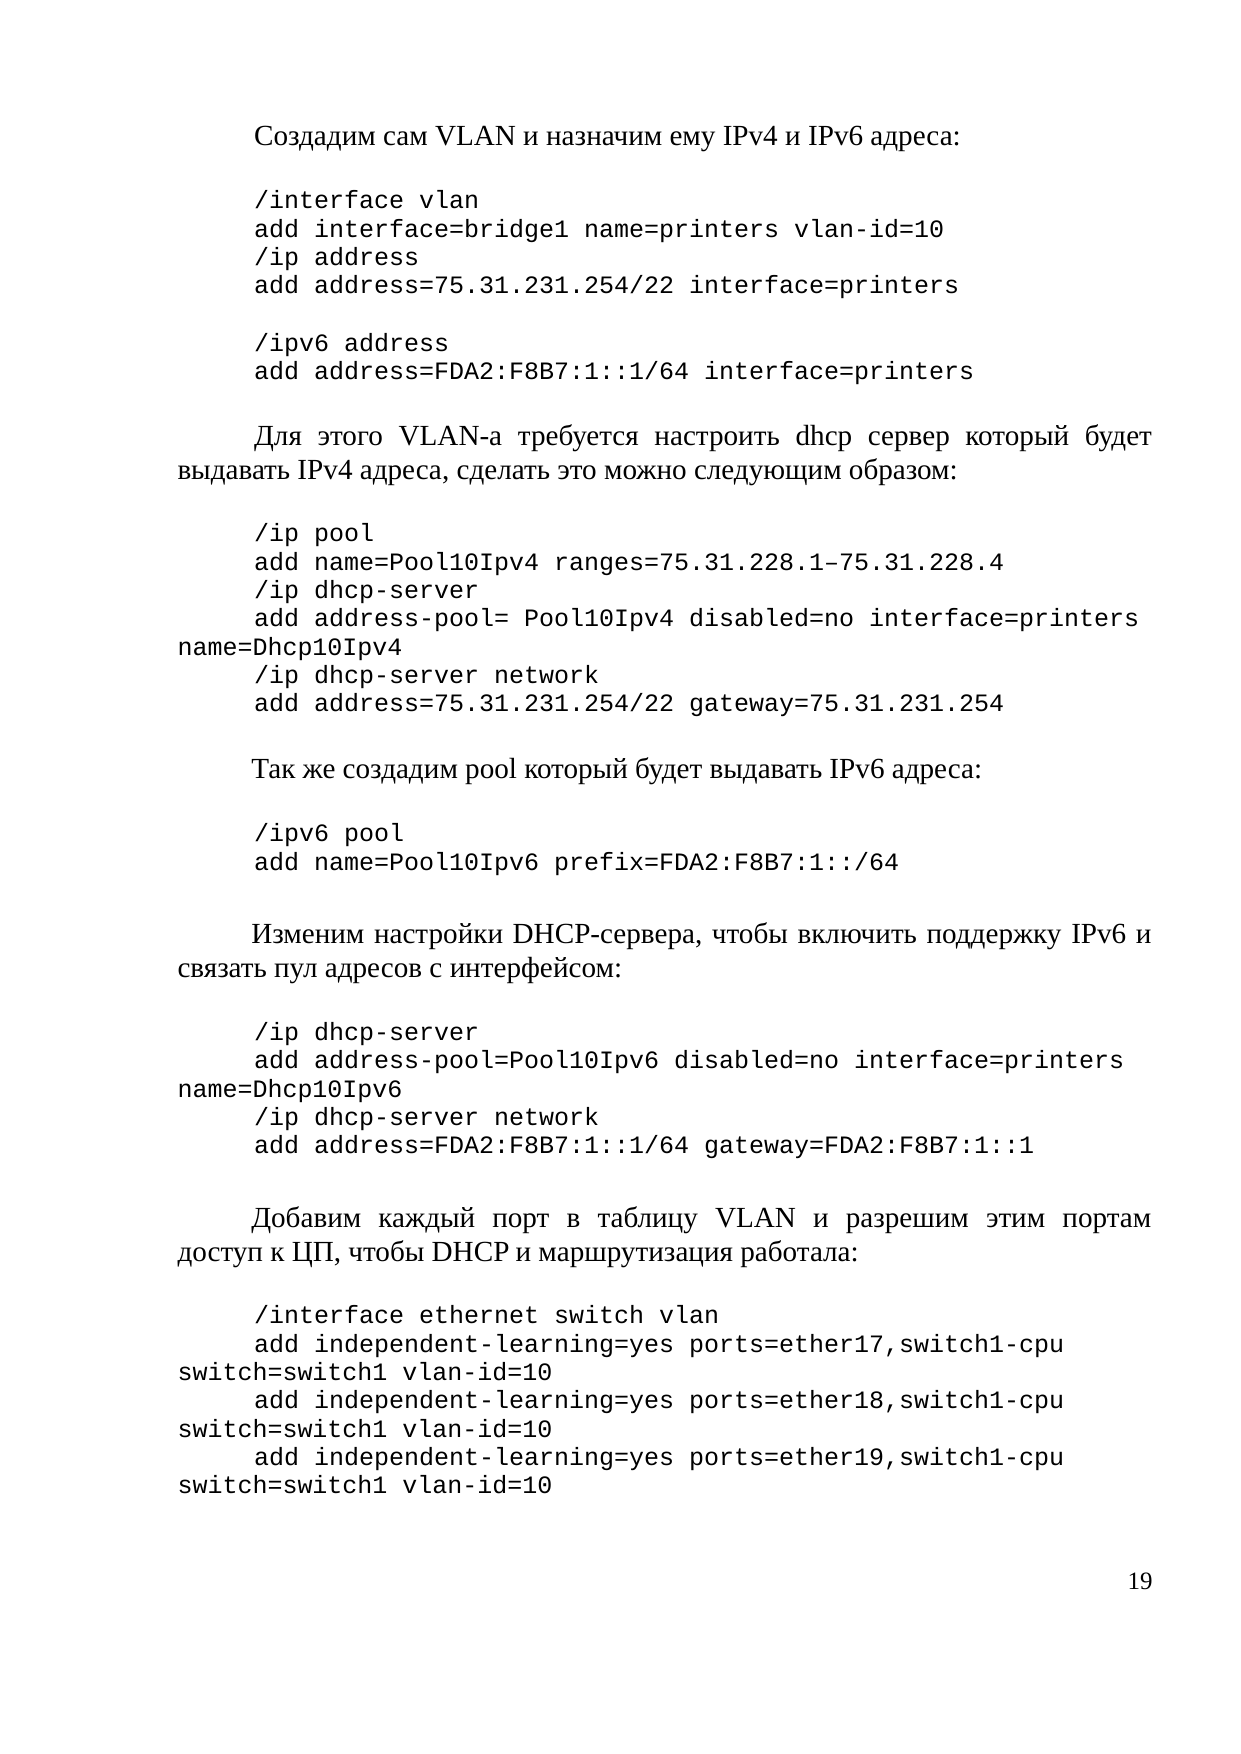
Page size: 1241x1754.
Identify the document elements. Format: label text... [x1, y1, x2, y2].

text Изменим настройки DHCP-сервера, чтобы включить поддержку IPv6 и связать пул адресов с интерфейсом: [177, 916, 1152, 983]
text Так же создадим pool который будет выдавать IPv6 адреса: [177, 751, 1152, 785]
text /ip pool [177, 521, 1152, 549]
text /ipv6 address [177, 331, 1152, 359]
text add interface=bridge1 name=printers vlan-id=10 [177, 216, 1152, 244]
text add name=Pool10Ipv4 ranges=75.31.228.1–75.31.228.4 [177, 549, 1152, 578]
text add name=Pool10Ipv6 prefix=FDA2:F8B7:1::/64 [177, 849, 1152, 878]
text /ip dhcp-server network [177, 663, 1152, 691]
text /interface ethernet switch vlan [177, 1303, 1152, 1331]
text add independent-learning=yes ports=ether19,switch1-cpu switch=switch1 vlan-id=10 [177, 1444, 1152, 1501]
text /ip dhcp-server network [177, 1105, 1152, 1133]
text Для этого VLAN-а требуется настроить dhcp сервер который будет выдавать IPv4 адреса, сделать это можно следующим образом: [177, 418, 1152, 485]
text /ip address [177, 244, 1152, 273]
text Создадим сам VLAN и назначим ему IPv4 и IPv6 адреса: [177, 118, 1152, 152]
text add address=75.31.231.254/22 interface=printers [177, 273, 1152, 301]
text /ipv6 pool [177, 821, 1152, 849]
text Добавим каждый порт в таблицу VLAN и разрешим этим портам доступ к ЦП, чтобы DHCP и маршрутизация работала: [177, 1200, 1152, 1267]
text add address=75.31.231.254/22 gateway=75.31.231.254 [177, 691, 1152, 719]
text /ip dhcp-server [177, 1020, 1152, 1048]
text add independent-learning=yes ports=ether18,switch1-cpu switch=switch1 vlan-id=10 [177, 1388, 1152, 1444]
text add address=FDA2:F8B7:1::1/64 interface=printers [177, 359, 1152, 387]
text add address-pool=Pool10Ipv6 disabled=no interface=printers name=Dhcp10Ipv6 [177, 1048, 1152, 1105]
text add address-pool= Pool10Ipv4 disabled=no interface=printers name=Dhcp10Ipv4 [177, 606, 1152, 663]
text add independent-learning=yes ports=ether17,switch1-cpu switch=switch1 vlan-id=10 [177, 1331, 1152, 1388]
text add address=FDA2:F8B7:1::1/64 gateway=FDA2:F8B7:1::1 [177, 1133, 1152, 1161]
text /interface vlan [177, 188, 1152, 216]
text /ip dhcp-server [177, 578, 1152, 606]
